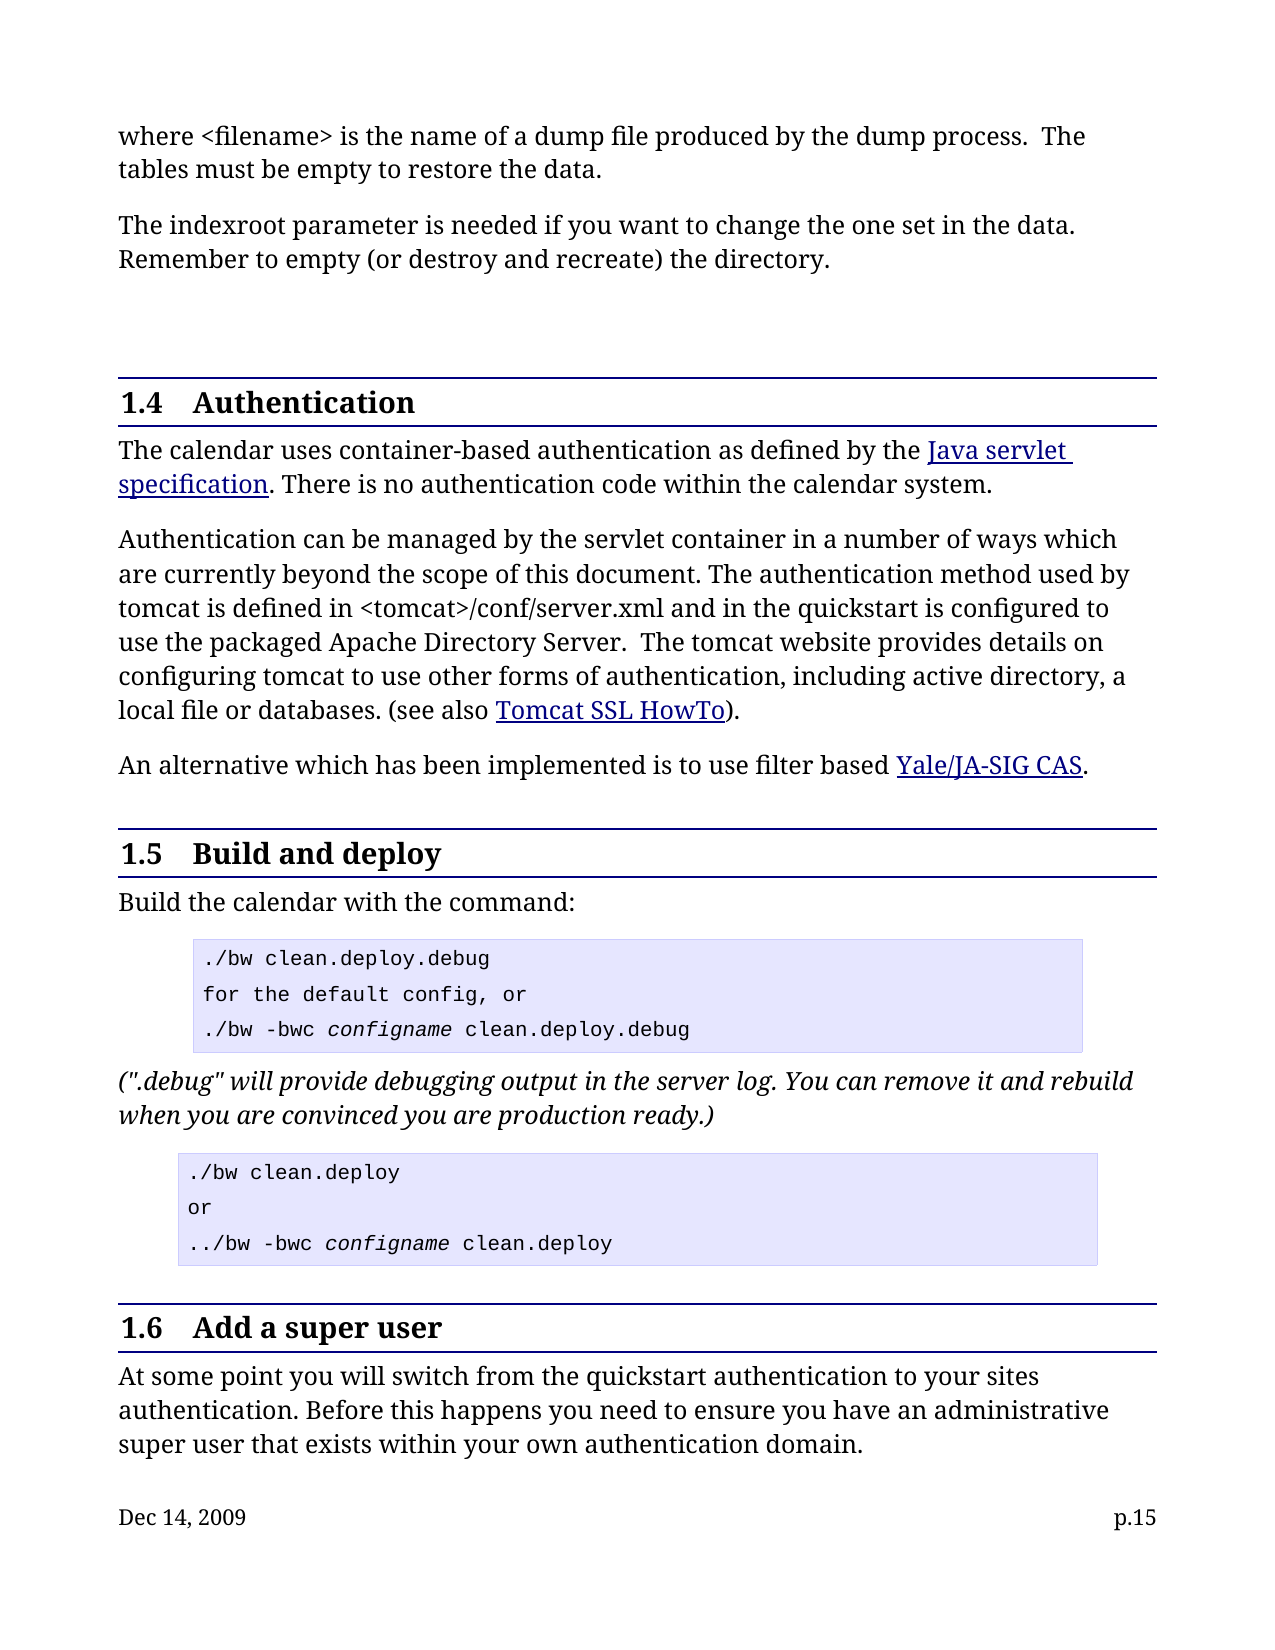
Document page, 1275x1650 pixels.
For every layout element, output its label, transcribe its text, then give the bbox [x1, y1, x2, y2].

text ./bw -bwc configname clean.deploy.debug [194, 1010, 1082, 1052]
text Build the calendar with the command: [118, 884, 1157, 918]
subtitle Authentication [118, 379, 1157, 425]
text where <filename> is the name of a dump file produced by the dump process. The tables must be empty to restore the data. [118, 118, 1157, 186]
text Authentication can be managed by the servlet container in a number of ways which are currently beyond the scope of this document. The authentication method used by tomcat is defined in <tomcat>/conf/server.xml and in the quickstart is configured to use the packaged Apache Directory Server. The tomcat website provides details on configuring tomcat to use other forms of authentication, including active directory, a local file or databases. (see also Tomcat SSL HowTo). [118, 522, 1157, 727]
text At some point you will switch from the quickstart authentication to your sites authentication. Before this happens you need to ensure you have an administrative super user that exists within your own authentication domain. [118, 1359, 1157, 1461]
subtitle Add a super user [118, 1305, 1157, 1351]
subtitle Build and deploy [118, 830, 1157, 876]
text An alternative which has been implemented is to use filter based Yale/JA-SIG CAS. [118, 748, 1157, 782]
text or [179, 1188, 1097, 1221]
text for the default config, or [194, 975, 1082, 1007]
text The indexroot parameter is needed if you want to change the one set in the data. Remember to empty (or destroy and recreate) the directory. [118, 207, 1157, 275]
text ./bw clean.deploy.debug [194, 940, 1082, 972]
text The calendar uses container-based authentication as defined by the Java servlet specification. There is no authentication code within the calendar system. [118, 433, 1157, 501]
text (".debug" will provide debugging output in the server log. You can remove it and rebuild when you are convinced you are production ready.) [118, 1064, 1157, 1132]
text ./bw clean.deploy [179, 1154, 1097, 1186]
text ../bw -bwc configname clean.deploy [179, 1224, 1097, 1265]
